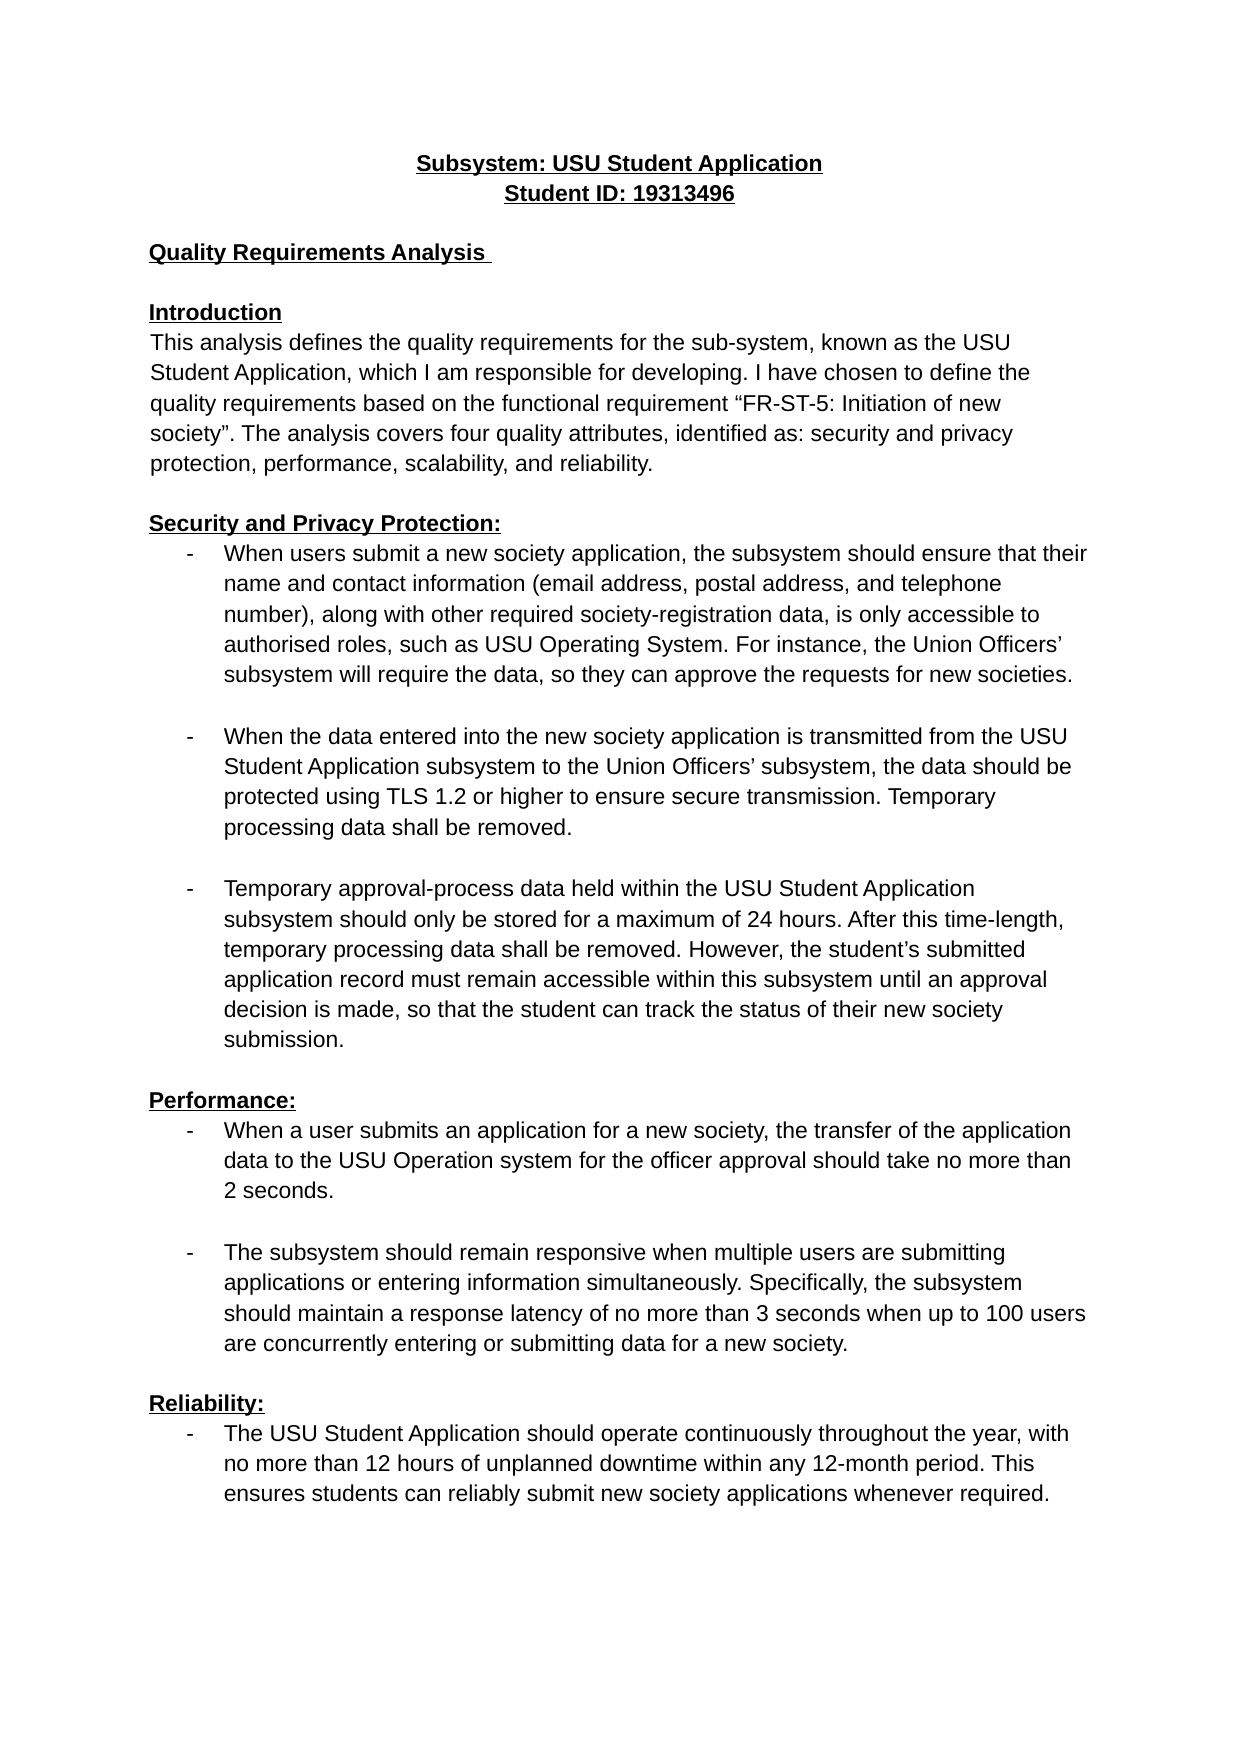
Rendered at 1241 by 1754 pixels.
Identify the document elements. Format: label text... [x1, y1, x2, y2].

list The USU Student Application should operate continuously throughout the year, with no more than 12 hours of unplanned downtime within any 12-month period. This ensures students can reliably submit new society applications whenever required. [186, 1420, 1087, 1506]
text Security and Privacy Protection: [148, 510, 1090, 537]
list Temporary approval-process data held within the USU Student Application subsystem should only be stored for a maximum of 24 hours. After this time-length, temporary processing data shall be removed. However, the student’s submitted application record must remain accessible within this subsystem until an approval decision is made, so that the student can track the status of their new society submission. [186, 875, 1087, 1053]
text This analysis defines the quality requirements for the sub-system, known as the USU Student Application, which I am responsible for developing. I have chosen to define the quality requirements based on the functional requirement “FR-ST-5: Initiation of new society”. The analysis covers four quality attributes, identified as: security and privacy protection, performance, scalability, and reliability. [150, 329, 1087, 476]
text Performance: [148, 1087, 1090, 1113]
list The subsystem should remain responsive when multiple users are submitting applications or entering information simultaneously. Specifically, the subsystem should maintain a response latency of no more than 3 seconds when up to 100 users are concurrently entering or submitting data for a new society. [186, 1239, 1087, 1356]
list When the data entered into the new society application is transmitted from the USU Student Application subsystem to the Union Officers’ subsystem, the data should be protected using TLS 1.2 or higher to ensure secure transmission. Temporary processing data shall be removed. [186, 723, 1087, 840]
text Quality Requirements Analysis [148, 239, 1090, 266]
text Student ID: 19313496 [148, 180, 1090, 206]
text Reliability: [148, 1390, 1090, 1416]
text Subsystem: USU Student Application [148, 150, 1090, 176]
list When a user submits an application for a new society, the transfer of the application data to the USU Operation system for the officer approval should take no more than 2 seconds. [186, 1117, 1087, 1203]
list When users submit a new society application, the subsystem should ensure that their name and contact information (email address, postal address, and telephone number), along with other required society-registration data, is only accessible to authorised roles, such as USU Operating System. For instance, the Union Officers’ subsystem will require the data, so they can approve the requests for new societies. [186, 540, 1087, 687]
text Introduction [148, 299, 1090, 326]
